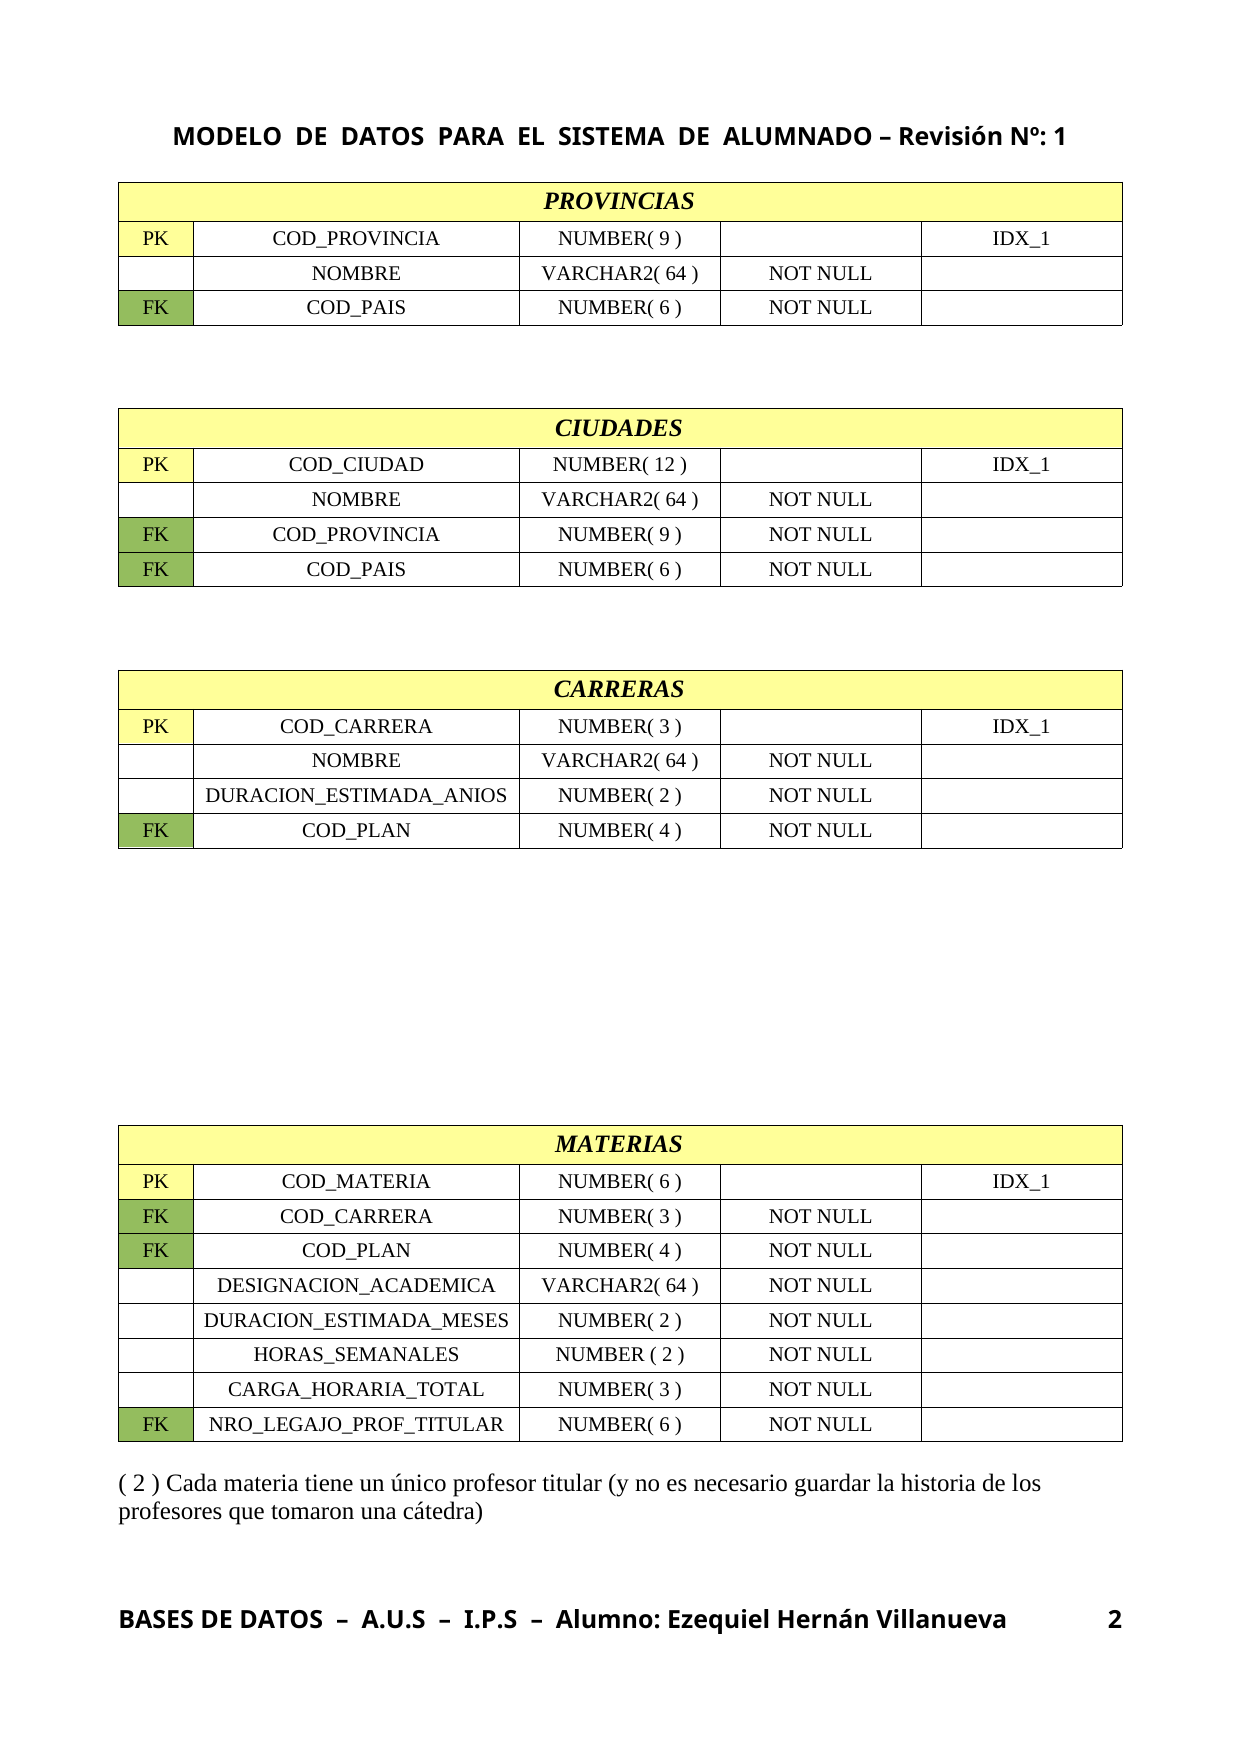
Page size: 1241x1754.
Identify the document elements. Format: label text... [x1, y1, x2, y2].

table_cell [119, 1269, 193, 1303]
text ( 2 ) Cada materia tiene un único profesor titular (y no es necesario guardar la historia de los profesores que tomaron una cátedra) [118, 1469, 1122, 1525]
table_cell NOT NULL [721, 1200, 921, 1233]
table_header CIUDADES [119, 409, 1122, 447]
table_cell CARGA_HORARIA_TOTAL [194, 1373, 519, 1407]
table_cell [922, 1304, 1122, 1337]
table_cell COD_PLAN [194, 1234, 519, 1268]
table_cell NUMBER( 6 ) [520, 1408, 720, 1441]
table_cell [119, 1304, 193, 1337]
table_cell COD_CARRERA [194, 1200, 519, 1233]
table_cell [922, 291, 1122, 325]
table_cell VARCHAR2( 64 ) [520, 257, 720, 290]
table_cell [922, 1373, 1122, 1407]
table_cell IDX_1 [922, 1165, 1122, 1199]
table_cell IDX_1 [922, 222, 1122, 256]
table_cell NUMBER( 3 ) [520, 1200, 720, 1233]
table_cell NUMBER( 12 ) [520, 449, 720, 482]
table_cell FK [119, 553, 193, 586]
table_cell COD_CIUDAD [194, 449, 519, 482]
table_cell NOT NULL [721, 291, 921, 325]
table_cell [119, 1339, 193, 1372]
table_cell COD_MATERIA [194, 1165, 519, 1199]
table_cell [922, 779, 1122, 813]
table_cell [922, 1339, 1122, 1372]
table_header CARRERAS [119, 671, 1122, 709]
table_cell [721, 222, 921, 256]
table_cell [721, 1165, 921, 1199]
table_cell [119, 1373, 193, 1407]
table_cell NUMBER( 3 ) [520, 710, 720, 743]
table_cell [119, 745, 193, 778]
table_cell NUMBER( 6 ) [520, 291, 720, 325]
table_cell NRO_LEGAJO_PROF_TITULAR [194, 1408, 519, 1441]
table_cell NOT NULL [721, 1269, 921, 1303]
table_cell NUMBER( 4 ) [520, 1234, 720, 1268]
table_cell DURACION_ESTIMADA_ANIOS [194, 779, 519, 813]
table_cell [119, 257, 193, 290]
table_cell [922, 518, 1122, 552]
table_cell NUMBER( 6 ) [520, 1165, 720, 1199]
table_cell FK [119, 1234, 193, 1268]
table_cell FK [119, 291, 193, 325]
table_header MATERIAS [119, 1126, 1122, 1164]
table_cell COD_PAIS [194, 291, 519, 325]
table_cell COD_PROVINCIA [194, 222, 519, 256]
table_cell VARCHAR2( 64 ) [520, 1269, 720, 1303]
table_cell [922, 814, 1122, 847]
table_cell NOT NULL [721, 745, 921, 778]
table_cell NOT NULL [721, 779, 921, 813]
table_cell [721, 449, 921, 482]
table_cell [922, 1408, 1122, 1441]
table_cell [922, 257, 1122, 290]
table_cell DESIGNACION_ACADEMICA [194, 1269, 519, 1303]
table_cell NUMBER( 9 ) [520, 518, 720, 552]
table_cell NOMBRE [194, 483, 519, 517]
table_cell [922, 1269, 1122, 1303]
table_cell COD_CARRERA [194, 710, 519, 743]
table_cell PK [119, 222, 193, 256]
table_cell FK [119, 814, 193, 847]
table_cell HORAS_SEMANALES [194, 1339, 519, 1372]
table_cell FK [119, 1408, 193, 1441]
table_cell NOT NULL [721, 1234, 921, 1268]
table_cell PK [119, 1165, 193, 1199]
table_cell [922, 553, 1122, 586]
table_header PROVINCIAS [119, 183, 1122, 221]
table_cell NUMBER( 4 ) [520, 814, 720, 847]
table_cell NOT NULL [721, 1304, 921, 1337]
table_cell [922, 1234, 1122, 1268]
table_cell COD_PLAN [194, 814, 519, 847]
table_cell [922, 1200, 1122, 1233]
table_cell NOMBRE [194, 257, 519, 290]
table_cell NOT NULL [721, 1408, 921, 1441]
table_cell VARCHAR2( 64 ) [520, 745, 720, 778]
table_cell [922, 483, 1122, 517]
table_cell [922, 745, 1122, 778]
table_cell NOT NULL [721, 553, 921, 586]
table_cell NUMBER( 2 ) [520, 779, 720, 813]
table_cell NOT NULL [721, 518, 921, 552]
table_cell PK [119, 710, 193, 743]
table_cell NUMBER( 9 ) [520, 222, 720, 256]
table_cell COD_PROVINCIA [194, 518, 519, 552]
table_cell VARCHAR2( 64 ) [520, 483, 720, 517]
table_cell DURACION_ESTIMADA_MESES [194, 1304, 519, 1337]
table_cell NOT NULL [721, 483, 921, 517]
table_cell [119, 779, 193, 813]
table_cell FK [119, 518, 193, 552]
table_cell [721, 710, 921, 743]
table_cell NUMBER( 3 ) [520, 1373, 720, 1407]
table_cell IDX_1 [922, 449, 1122, 482]
table_cell NUMBER( 6 ) [520, 553, 720, 586]
table_cell FK [119, 1200, 193, 1233]
table_cell NOMBRE [194, 745, 519, 778]
table_cell NUMBER ( 2 ) [520, 1339, 720, 1372]
table_cell [119, 483, 193, 517]
table_cell IDX_1 [922, 710, 1122, 743]
table_cell PK [119, 449, 193, 482]
table_cell NOT NULL [721, 257, 921, 290]
table_cell NOT NULL [721, 814, 921, 847]
table_cell NUMBER( 2 ) [520, 1304, 720, 1337]
table_cell NOT NULL [721, 1339, 921, 1372]
table_cell COD_PAIS [194, 553, 519, 586]
table_cell NOT NULL [721, 1373, 921, 1407]
